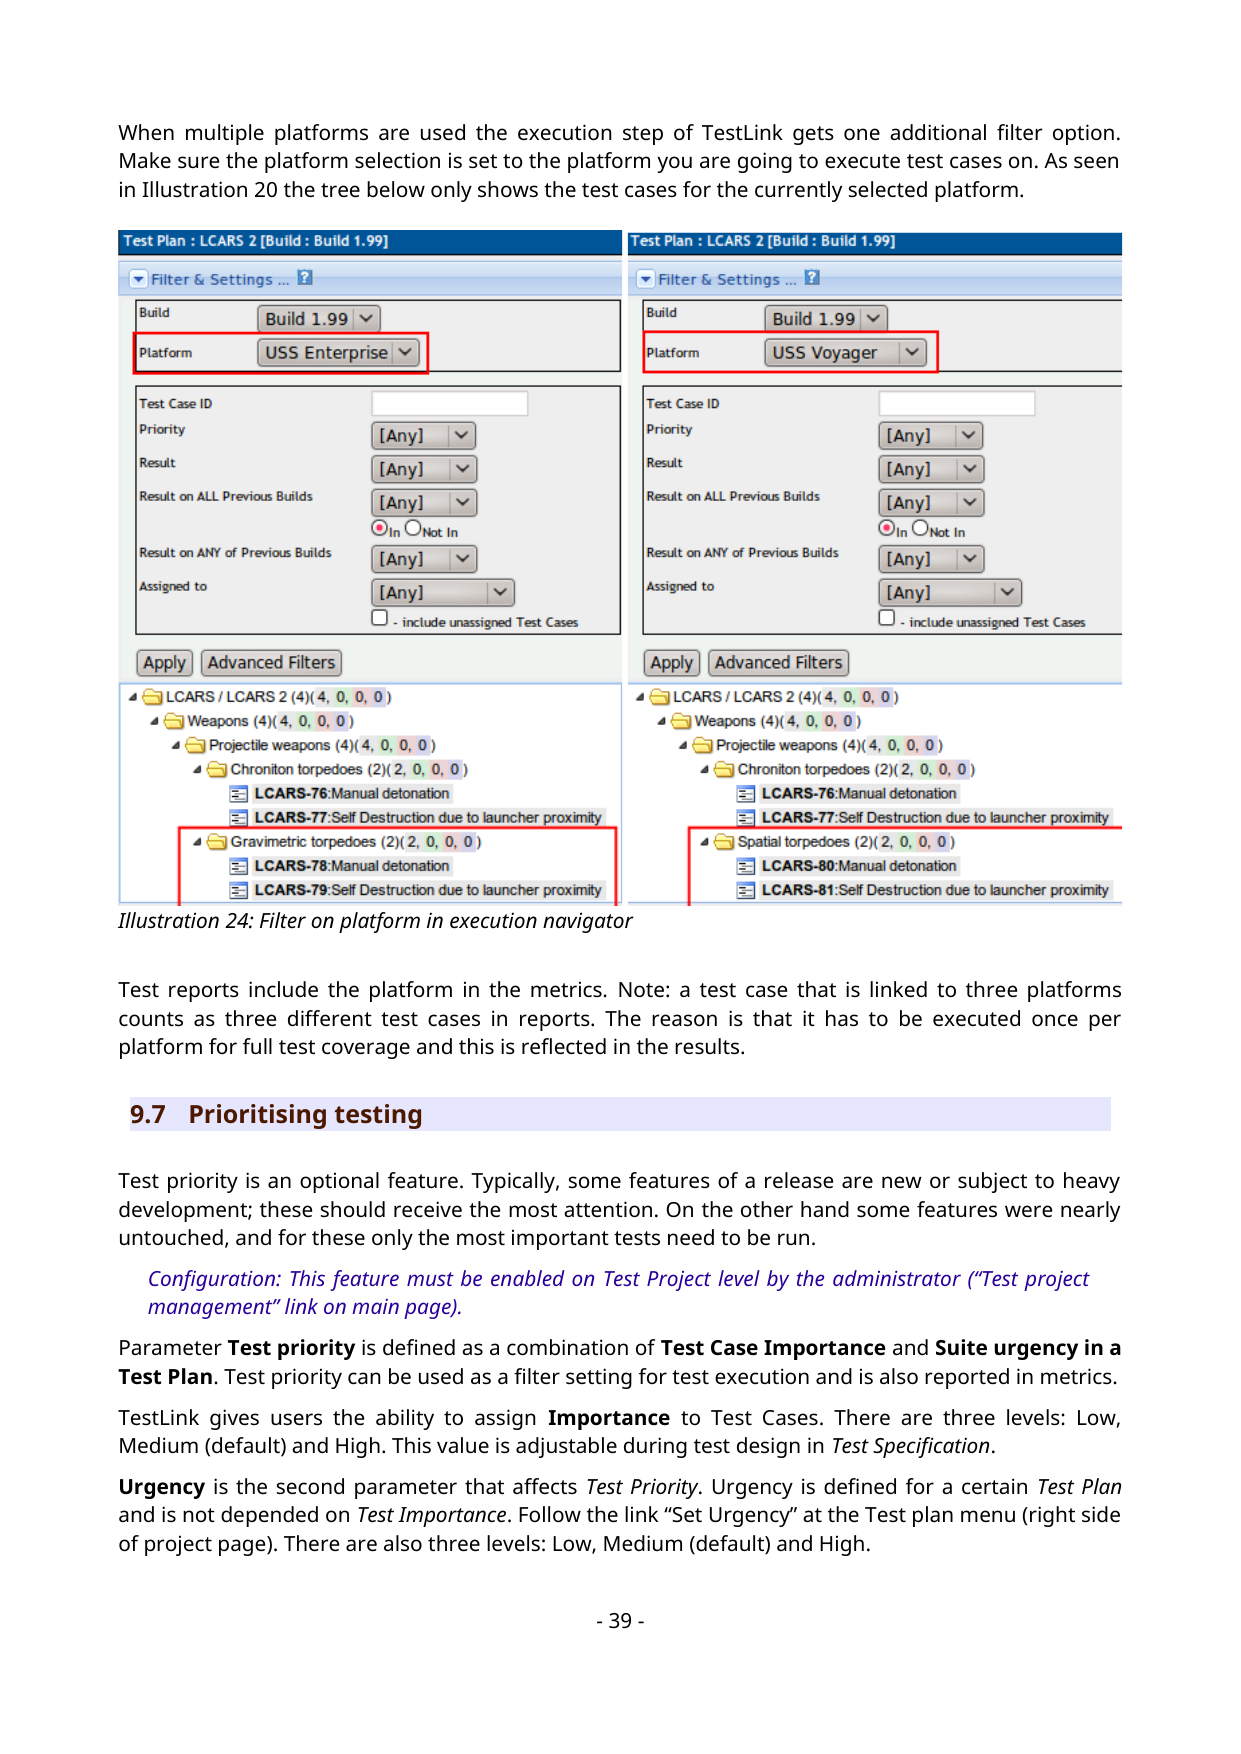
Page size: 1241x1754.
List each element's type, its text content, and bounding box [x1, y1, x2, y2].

text Illustration 24: Filter on platform in execution navigator [118, 906, 1122, 934]
subtitle Prioritising testing [130, 1097, 1111, 1131]
text When multiple platforms are used the execution step of TestLink gets one additional filter option. Make sure the platform selection is set to the platform you are going to execute test cases on. As seen in Illustration 20 the tree below only shows the test cases for the currently selected platform. [118, 118, 1122, 203]
text Test reports include the platform in the metrics. Note: a test case that is linked to three platforms counts as three different test cases in reports. The reason is that it has to be executed once per platform for full test coverage and this is reflected in the results. [118, 975, 1122, 1061]
text Parameter Test priority is defined as a combination of Test Case Importance and Suite urgency in a Test Plan. Test priority can be used as a filter setting for test execution and is also reported in metrics. [118, 1333, 1122, 1390]
text Configuration: This feature must be enabled on Test Project level by the administrator (“Test project management” link on main page). [148, 1264, 1093, 1321]
text Urgency is the second parameter that affects Test Priority. Urgency is defined for a certain Test Plan and is not depended on Test Importance. Follow the link “Set Urgency” at the Test plan menu (right side of project page). There are also three levels: Low, Medium (default) and High. [118, 1472, 1122, 1557]
text TestLink gives users the ability to assign Importance to Test Cases. There are three levels: Low, Medium (default) and High. This value is adjustable during test design in Test Specification. [118, 1403, 1122, 1460]
text Test priority is an optional feature. Typically, some features of a release are new or subject to heavy development; these should receive the most attention. On the other hand some features were nearly untouched, and for these only the most important tests need to be run. [118, 1166, 1122, 1252]
picture [118, 230, 1123, 906]
